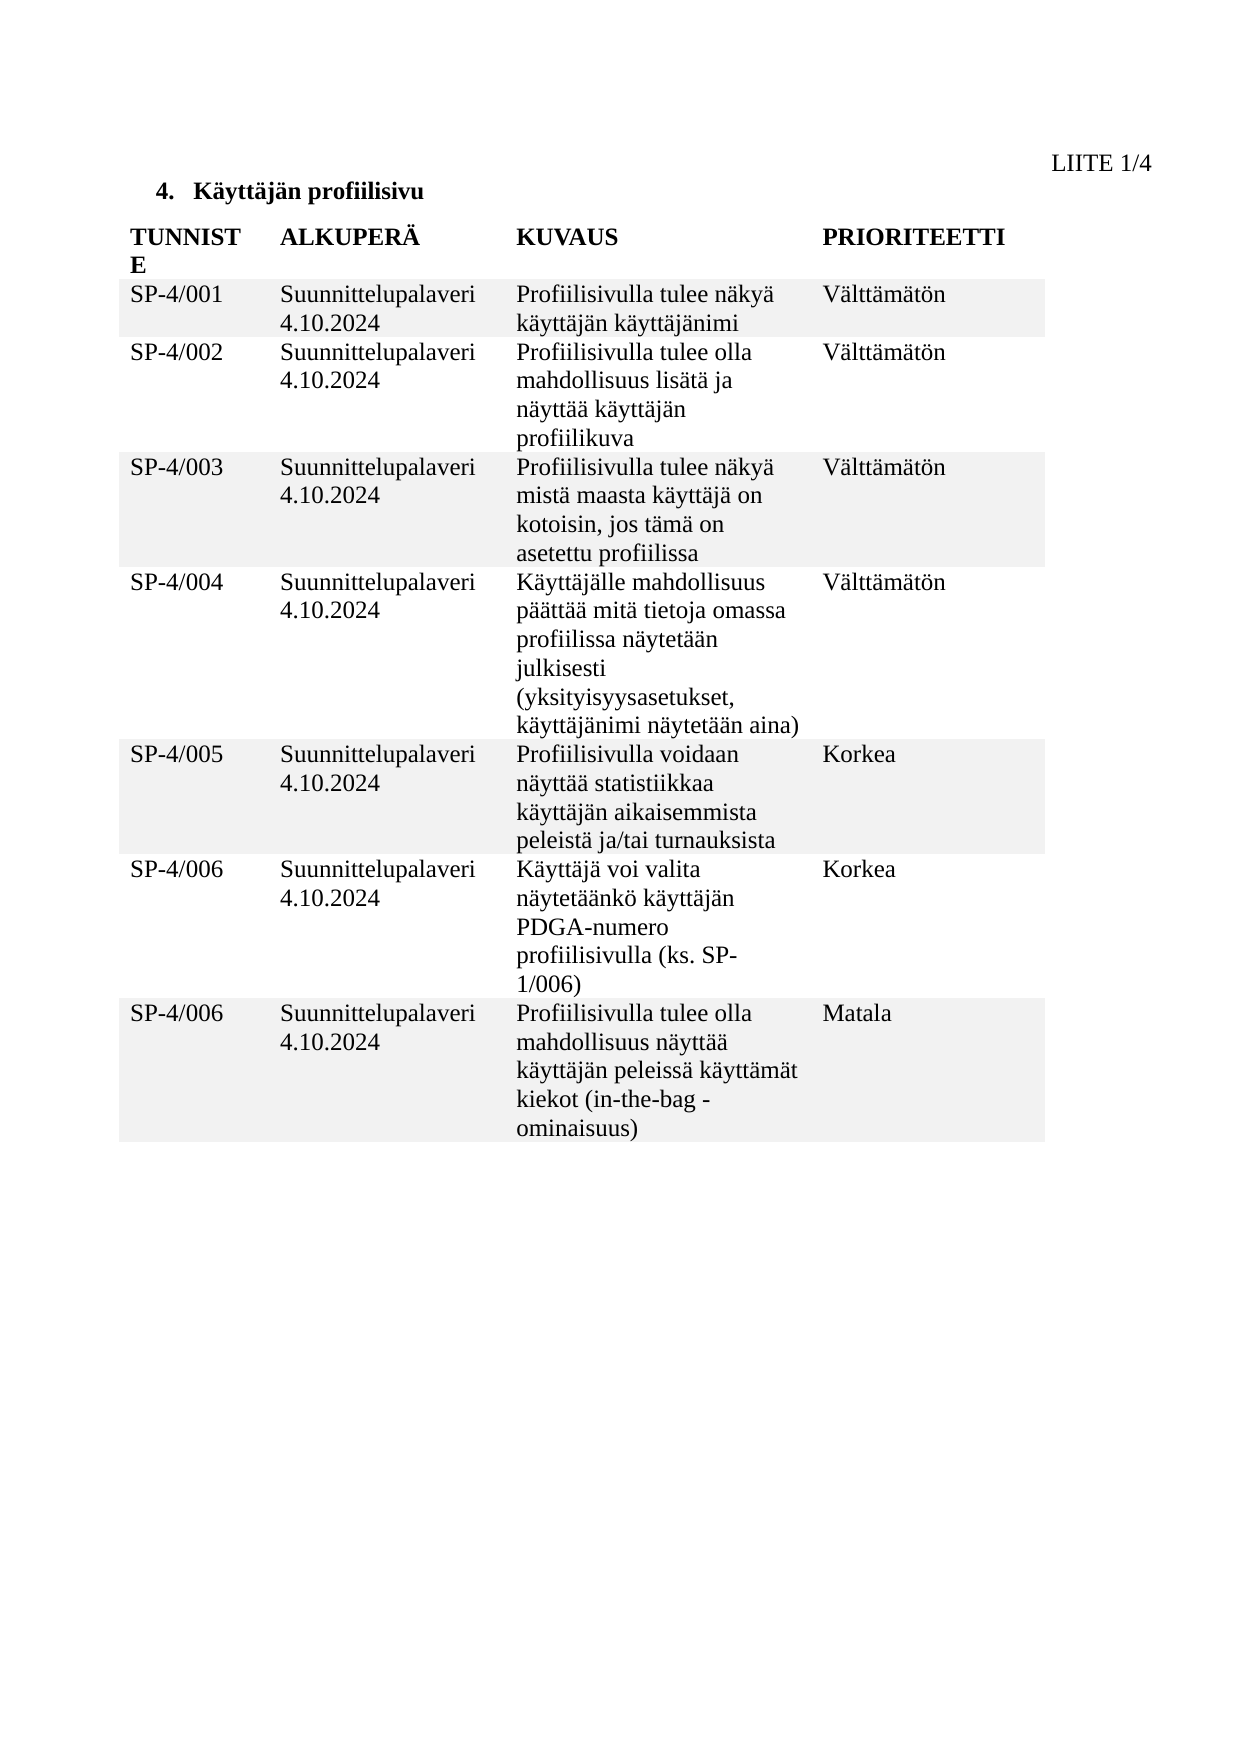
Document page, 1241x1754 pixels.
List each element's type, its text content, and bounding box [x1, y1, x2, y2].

table_cell Korkea [811, 739, 1045, 854]
table_cell Suunnittelupalaveri 4.10.2024 [269, 739, 505, 854]
table_header TUNNISTE [119, 222, 269, 279]
table_header ALKUPERÄ [269, 222, 505, 279]
table_cell Välttämätön [811, 337, 1045, 452]
table_cell SP-4/004 [119, 567, 269, 739]
table_cell Suunnittelupalaveri 4.10.2024 [269, 854, 505, 998]
table_cell SP-4/005 [119, 739, 269, 854]
table_cell SP-4/002 [119, 337, 269, 452]
table_cell Välttämätön [811, 567, 1045, 739]
table_cell Suunnittelupalaveri 4.10.2024 [269, 567, 505, 739]
table_cell SP-4/003 [119, 452, 269, 567]
table_cell SP-4/001 [119, 279, 269, 337]
table_cell Suunnittelupalaveri 4.10.2024 [269, 279, 505, 337]
table_cell Profiilisivulla tulee näkyä mistä maasta käyttäjä on kotoisin, jos tämä on asetettu profiilissa [505, 452, 811, 567]
table_header PRIORITEETTI [811, 222, 1045, 279]
table_cell Välttämätön [811, 452, 1045, 567]
list Käyttäjän profiilisivu [156, 176, 1152, 205]
table_cell SP-4/006 [119, 998, 269, 1142]
table_cell Profiilisivulla tulee olla mahdollisuus näyttää käyttäjän peleissä käyttämät kiekot (in-the-bag -ominaisuus) [505, 998, 811, 1142]
table_cell Profiilisivulla tulee näkyä käyttäjän käyttäjänimi [505, 279, 811, 337]
table_cell Käyttäjä voi valita näytetäänkö käyttäjän PDGA-numero profiilisivulla (ks. SP-1/006) [505, 854, 811, 998]
table_header KUVAUS [505, 222, 811, 279]
table_cell SP-4/006 [119, 854, 269, 998]
table_cell Profiilisivulla tulee olla mahdollisuus lisätä ja näyttää käyttäjän profiilikuva [505, 337, 811, 452]
table_cell Suunnittelupalaveri 4.10.2024 [269, 337, 505, 452]
table_cell Korkea [811, 854, 1045, 998]
table_cell Suunnittelupalaveri 4.10.2024 [269, 998, 505, 1142]
table_cell Matala [811, 998, 1045, 1142]
text LIITE 1/4 [193, 148, 1152, 176]
table_cell Profiilisivulla voidaan näyttää statistiikkaa käyttäjän aikaisemmista peleistä ja/tai turnauksista [505, 739, 811, 854]
table_cell Käyttäjälle mahdollisuus päättää mitä tietoja omassa profiilissa näytetään julkisesti (yksityisyysasetukset, käyttäjänimi näytetään aina) [505, 567, 811, 739]
table_cell Välttämätön [811, 279, 1045, 337]
table_cell Suunnittelupalaveri 4.10.2024 [269, 452, 505, 567]
